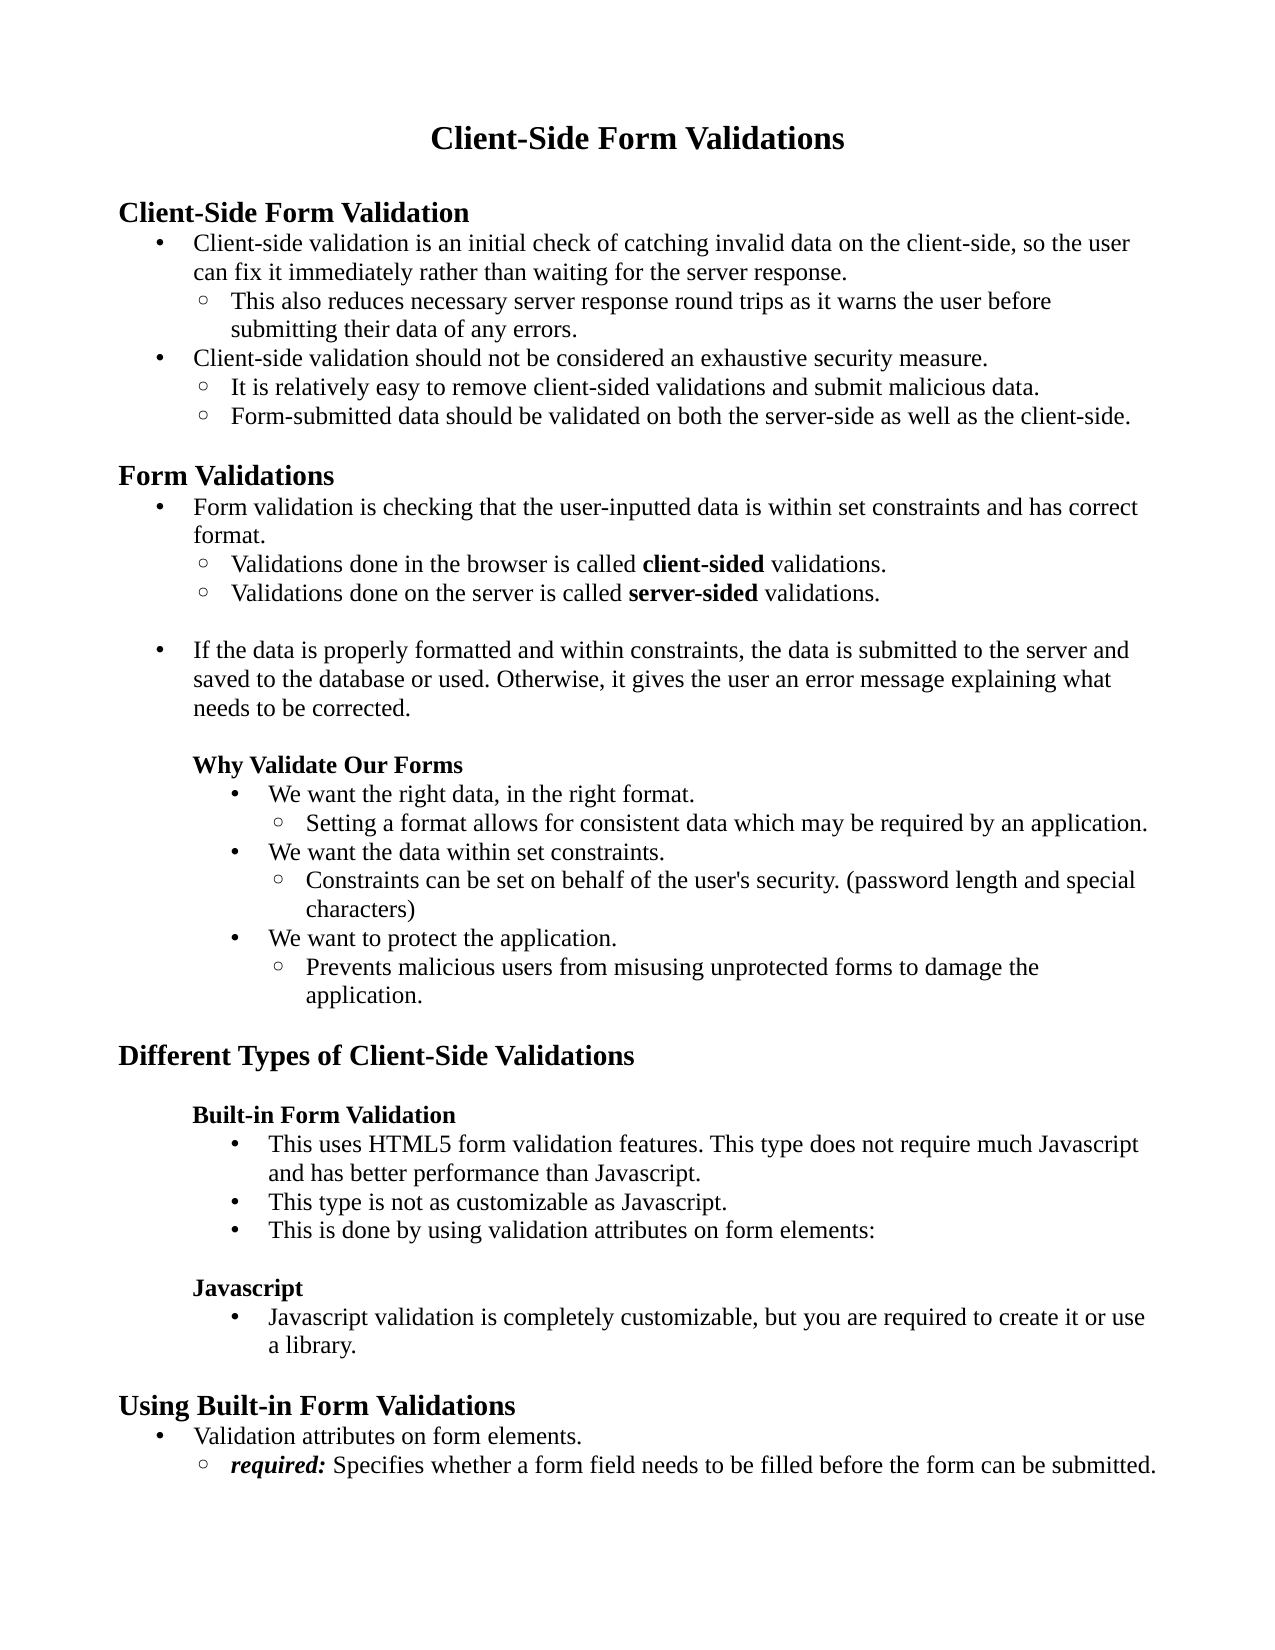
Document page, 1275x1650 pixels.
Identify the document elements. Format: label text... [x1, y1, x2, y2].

list Constraints can be set on behalf of the user's security. (password length and special characters) [268, 866, 1157, 923]
list It is relatively easy to remove client-sided validations and submit malicious data. [193, 372, 1157, 401]
text Using Built-in Form Validations [118, 1388, 1157, 1421]
list Form validation is checking that the user-inputted data is within set constraints and has correct format. [156, 492, 1157, 549]
text Different Types of Client-Side Validations [118, 1038, 1157, 1072]
text Javascript [118, 1273, 1157, 1302]
list We want to protect the application. [231, 923, 1157, 952]
list This also reduces necessary server response round trips as it warns the user before submitting their data of any errors. [193, 286, 1157, 343]
list We want the data within set constraints. [231, 837, 1157, 866]
text Client-Side Form Validation [118, 195, 1157, 228]
text Form Validations [118, 458, 1157, 492]
list Validations done on the server is called server-sided validations. [193, 578, 1157, 607]
list We want the right data, in the right format. [231, 779, 1157, 808]
list This is done by using validation attributes on form elements: [231, 1215, 1157, 1244]
list Client-side validation should not be considered an exhaustive security measure. [156, 343, 1157, 372]
list If the data is properly formatted and within constraints, the data is submitted to the server and saved to the database or used. Otherwise, it gives the user an error message explaining what needs to be corrected. [156, 636, 1157, 722]
list Validation attributes on form elements. [156, 1421, 1157, 1450]
list Setting a format allows for consistent data which may be required by an application. [268, 808, 1157, 837]
list This type is not as customizable as Javascript. [231, 1187, 1157, 1215]
list Client-side validation is an initial check of catching invalid data on the client-side, so the user can fix it immediately rather than waiting for the server response. [156, 228, 1157, 286]
list Javascript validation is completely customizable, but you are required to create it or use a library. [231, 1302, 1157, 1359]
list This uses HTML5 form validation features. This type does not require much Javascript and has better performance than Javascript. [231, 1129, 1157, 1187]
list Validations done in the browser is called client-sided validations. [193, 549, 1157, 578]
text Client-Side Form Validations [118, 118, 1157, 156]
list required: Specifies whether a form field needs to be filled before the form can be submitted. [193, 1450, 1157, 1479]
list Form-submitted data should be validated on both the server-side as well as the client-side. [193, 401, 1157, 429]
text Why Validate Our Forms [118, 751, 1157, 779]
text Built-in Form Validation [118, 1100, 1157, 1129]
list Prevents malicious users from misusing unprotected forms to damage the application. [268, 952, 1157, 1009]
